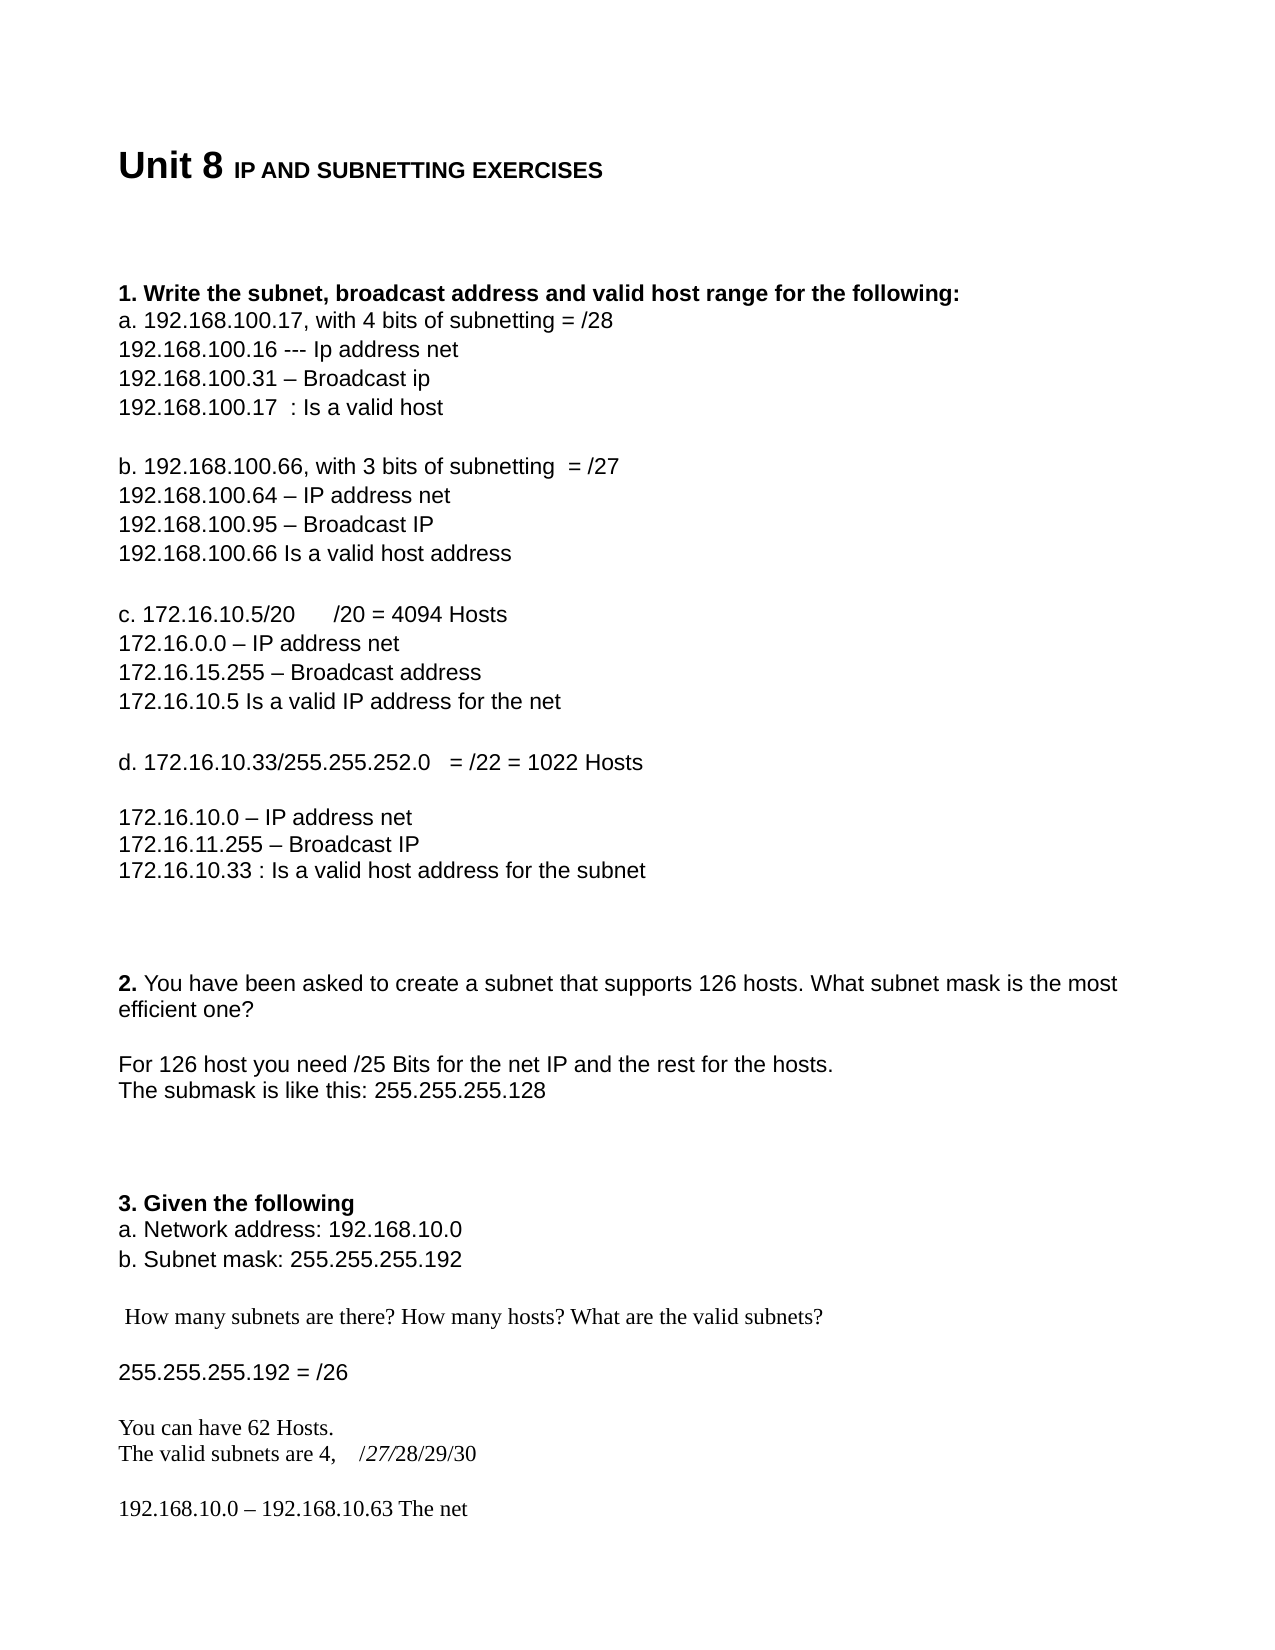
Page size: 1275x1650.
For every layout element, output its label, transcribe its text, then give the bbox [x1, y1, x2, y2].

text 172.16.10.5 Is a valid IP address for the net [118, 688, 1157, 715]
text 172.16.11.255 – Broadcast IP [118, 831, 1157, 857]
text 3. Given the following [118, 1190, 1157, 1216]
text The valid subnets are 4, /27/28/29/30 [118, 1440, 1157, 1467]
text a. 192.168.100.17, with 4 bits of subnetting = /28 [118, 307, 1157, 333]
text 2. You have been asked to create a subnet that supports 126 hosts. What subnet mask is the most efficient one? [118, 969, 1157, 1022]
text 172.16.10.0 – IP address net [118, 804, 1157, 831]
text 192.168.100.31 – Broadcast ip [118, 365, 1157, 391]
text c. 172.16.10.5/20 /20 = 4094 Hosts [118, 601, 1157, 627]
text b. Subnet mask: 255.255.255.192 [118, 1246, 1157, 1272]
text 1. Write the subnet, broadcast address and valid host range for the following: [118, 280, 1157, 307]
text For 126 host you need /25 Bits for the net IP and the rest for the hosts. [118, 1051, 1157, 1077]
text 255.255.255.192 = /26 [118, 1359, 1157, 1385]
text 192.168.100.95 – Broadcast IP [118, 511, 1157, 537]
text 192.168.100.16 --- Ip address net [118, 336, 1157, 362]
text How many subnets are there? How many hosts? What are the valid subnets? [118, 1301, 1157, 1330]
text 192.168.100.17 : Is a valid host [118, 394, 1157, 421]
text b. 192.168.100.66, with 3 bits of subnetting = /27 [118, 453, 1157, 479]
text 172.16.10.33 : Is a valid host address for the subnet [118, 857, 1157, 883]
subtitle Unit 8 IP AND SUBNETTING EXERCISES [118, 143, 1157, 187]
text 172.16.15.255 – Broadcast address [118, 659, 1157, 686]
text 172.16.0.0 – IP address net [118, 630, 1157, 656]
text The submask is like this: 255.255.255.128 [118, 1077, 1157, 1104]
text d. 172.16.10.33/255.255.252.0 = /22 = 1022 Hosts [118, 749, 1157, 775]
text 192.168.10.0 – 192.168.10.63 The net [118, 1495, 1157, 1522]
text a. Network address: 192.168.10.0 [118, 1216, 1157, 1243]
text 192.168.100.64 – IP address net [118, 482, 1157, 508]
text You can have 62 Hosts. [118, 1414, 1157, 1440]
text 192.168.100.66 Is a valid host address [118, 540, 1157, 566]
